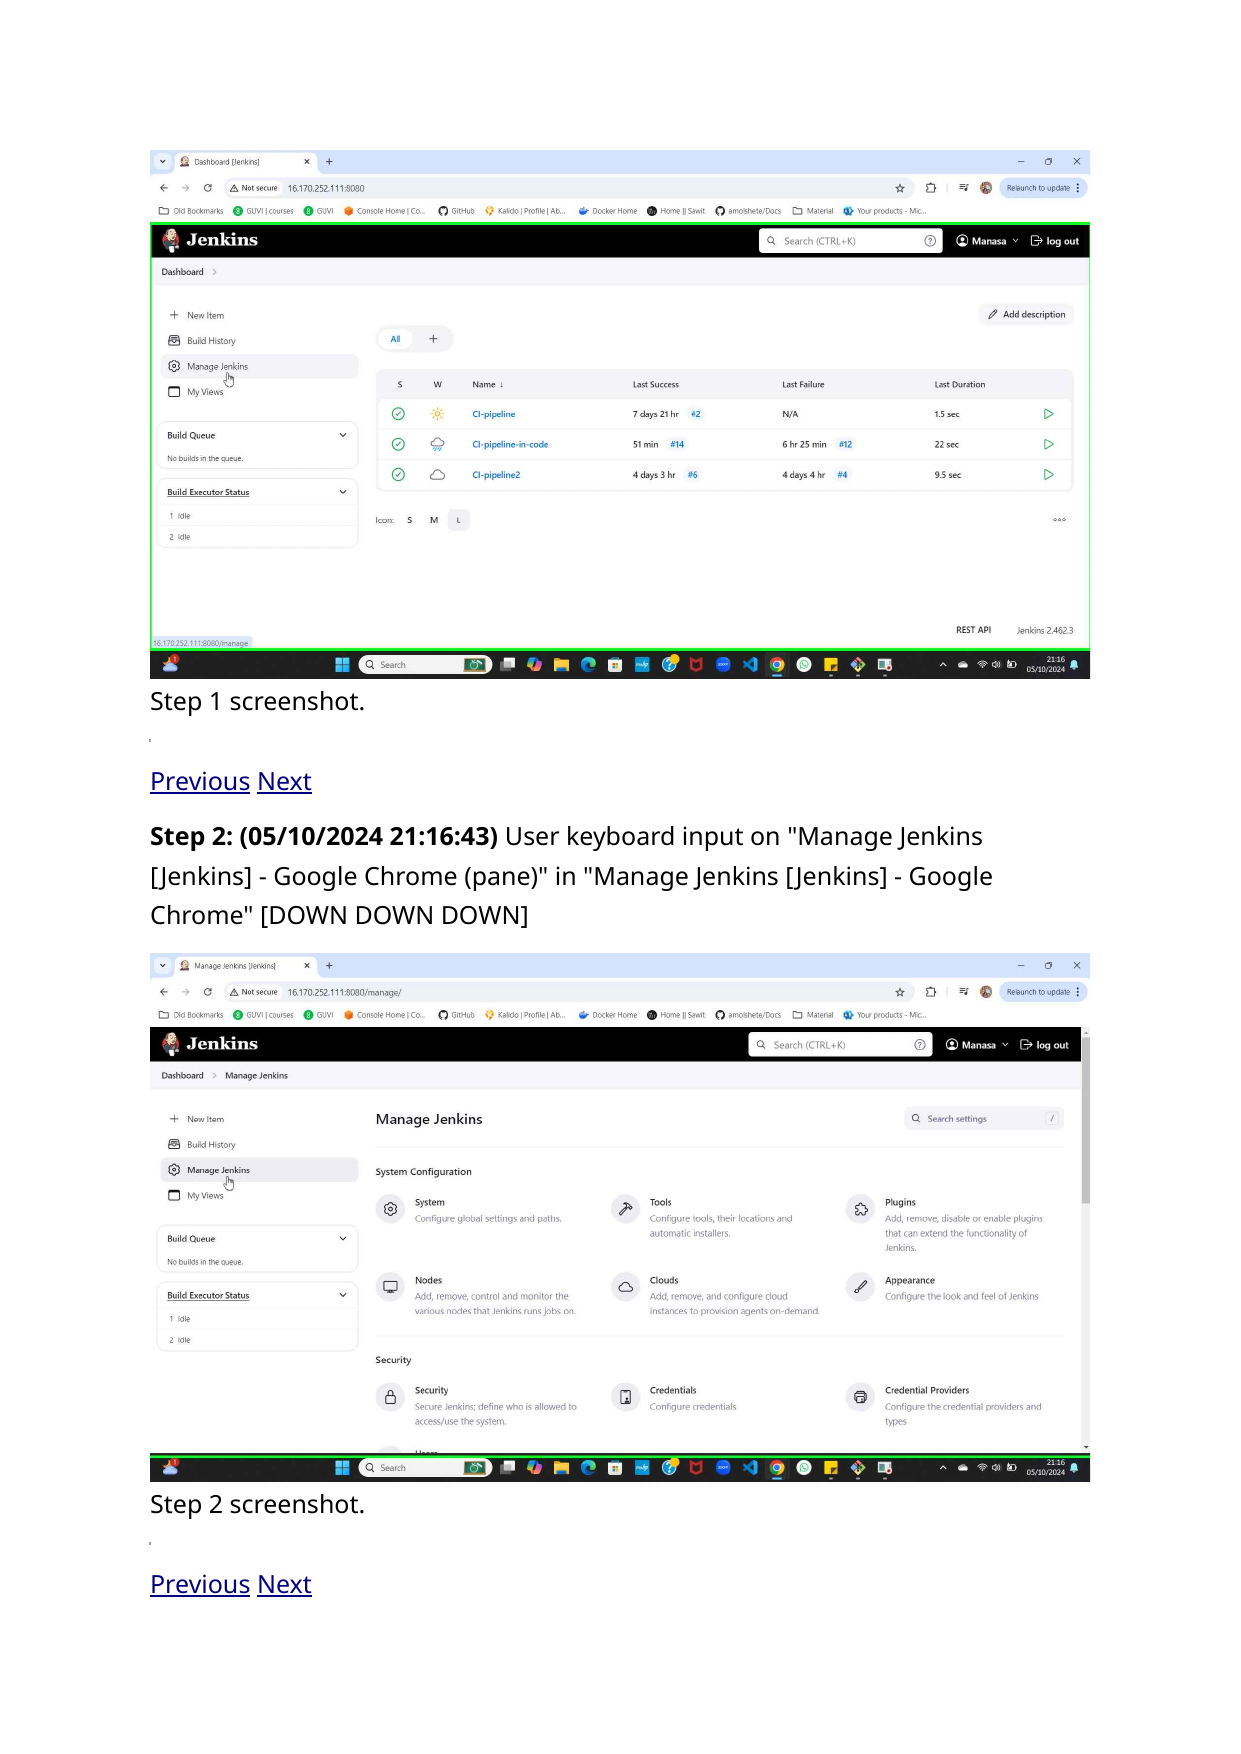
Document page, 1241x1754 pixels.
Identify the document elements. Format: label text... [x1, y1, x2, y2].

text Step 1 screenshot. [150, 679, 1090, 718]
text Step 2: (‎05/‎10/‎2024 21:16:43) User keyboard input on "Manage Jenkins [Jenkins] - Google Chrome (pane)" in "Manage Jenkins [Jenkins] - Google Chrome" [DOWN DOWN DOWN] [150, 819, 1090, 931]
text Previous Next [150, 763, 1090, 797]
text Step 2 screenshot. [150, 1482, 1090, 1521]
text Previous Next [150, 1566, 1090, 1600]
